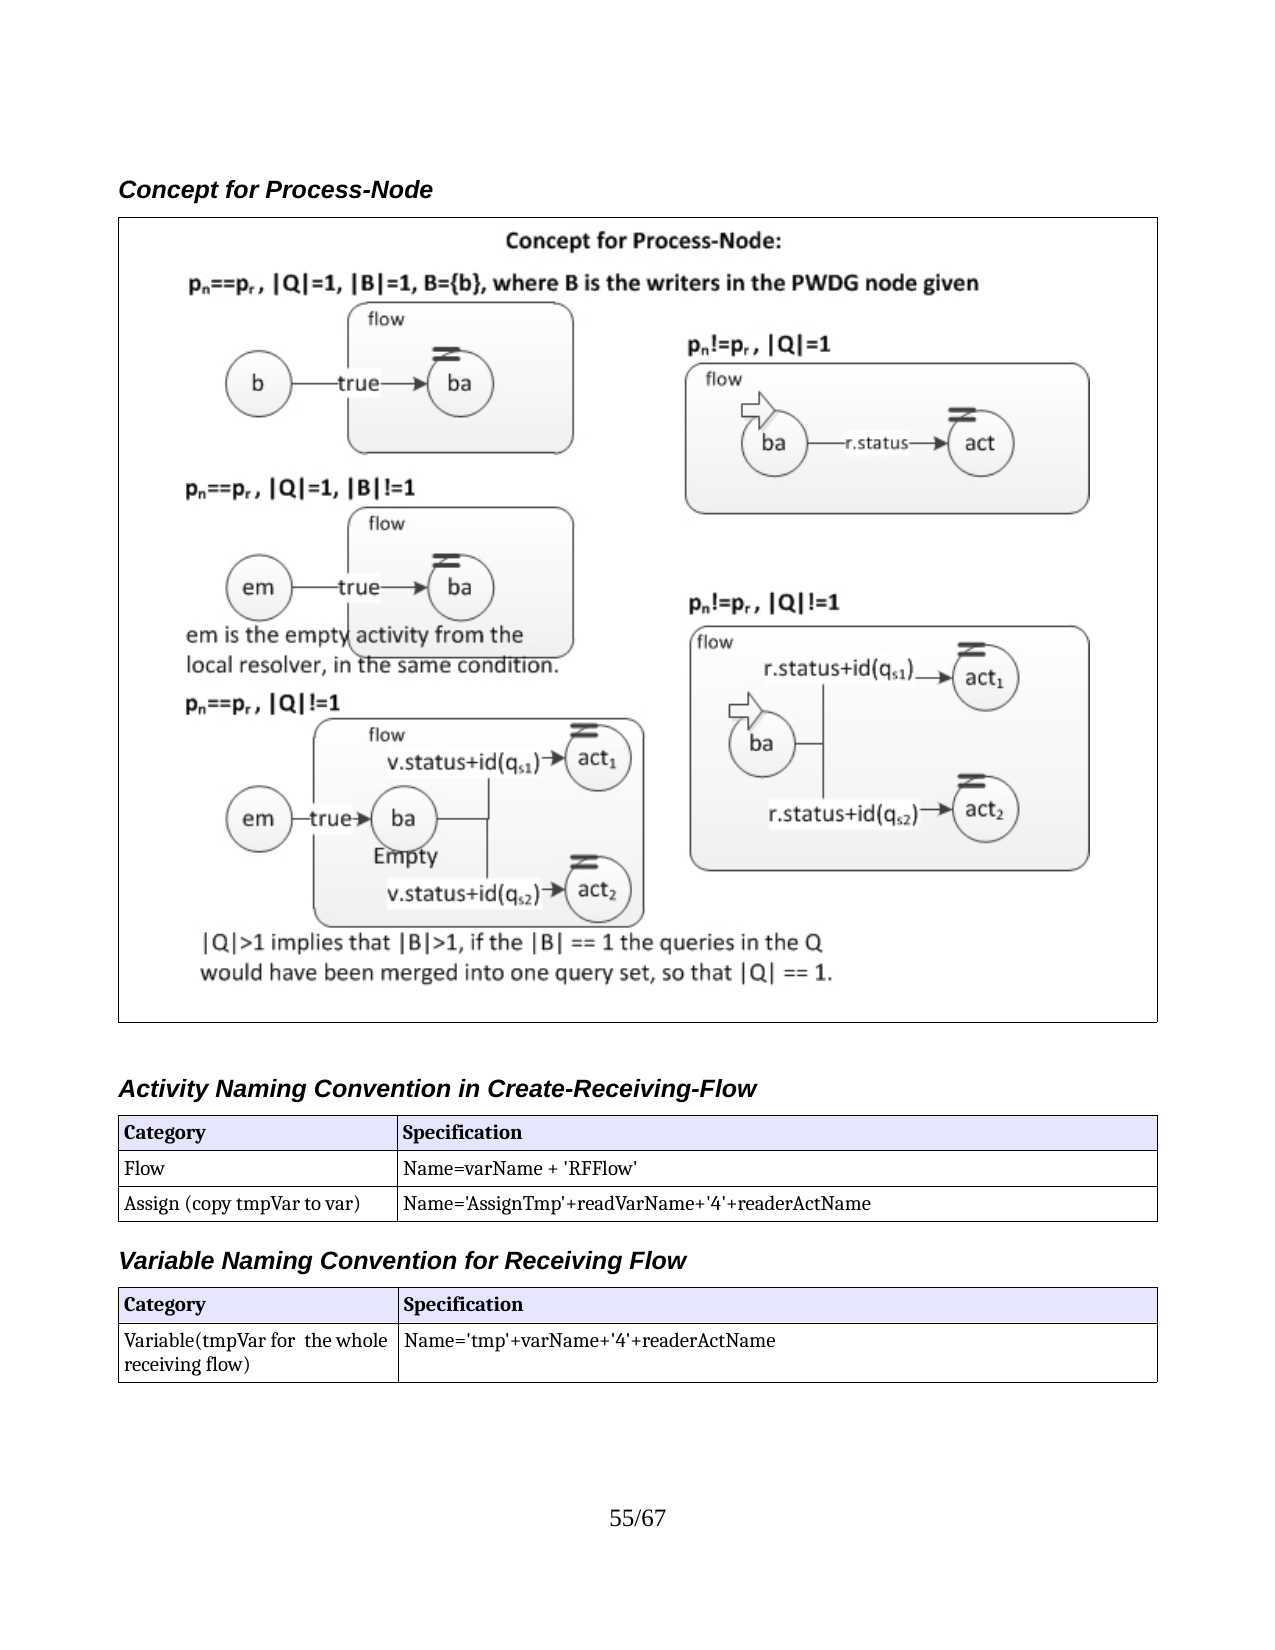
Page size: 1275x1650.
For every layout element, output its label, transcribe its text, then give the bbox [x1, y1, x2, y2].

table_header Specification [399, 1288, 1157, 1322]
table_header [119, 218, 1157, 1022]
table_header Category [119, 1116, 397, 1150]
table_header Category [119, 1288, 398, 1322]
table_cell Name=varName + 'RFFlow' [398, 1151, 1157, 1186]
table_cell Name='AssignTmp'+readVarName+'4'+readerActName [398, 1187, 1157, 1221]
subtitle Concept for Process-Node [118, 176, 1157, 204]
subtitle Activity Naming Convention in Create-Receiving-Flow [118, 1074, 1157, 1102]
picture [185, 222, 1090, 989]
table_cell Flow [119, 1151, 397, 1186]
table_header Specification [398, 1116, 1157, 1150]
table_cell Variable(tmpVar for the whole receiving flow) [119, 1324, 398, 1382]
table_cell Name='tmp'+varName+'4'+readerActName [399, 1324, 1157, 1382]
subtitle Variable Naming Convention for Receiving Flow [118, 1247, 1157, 1274]
table_cell Assign (copy tmpVar to var) [119, 1187, 397, 1221]
